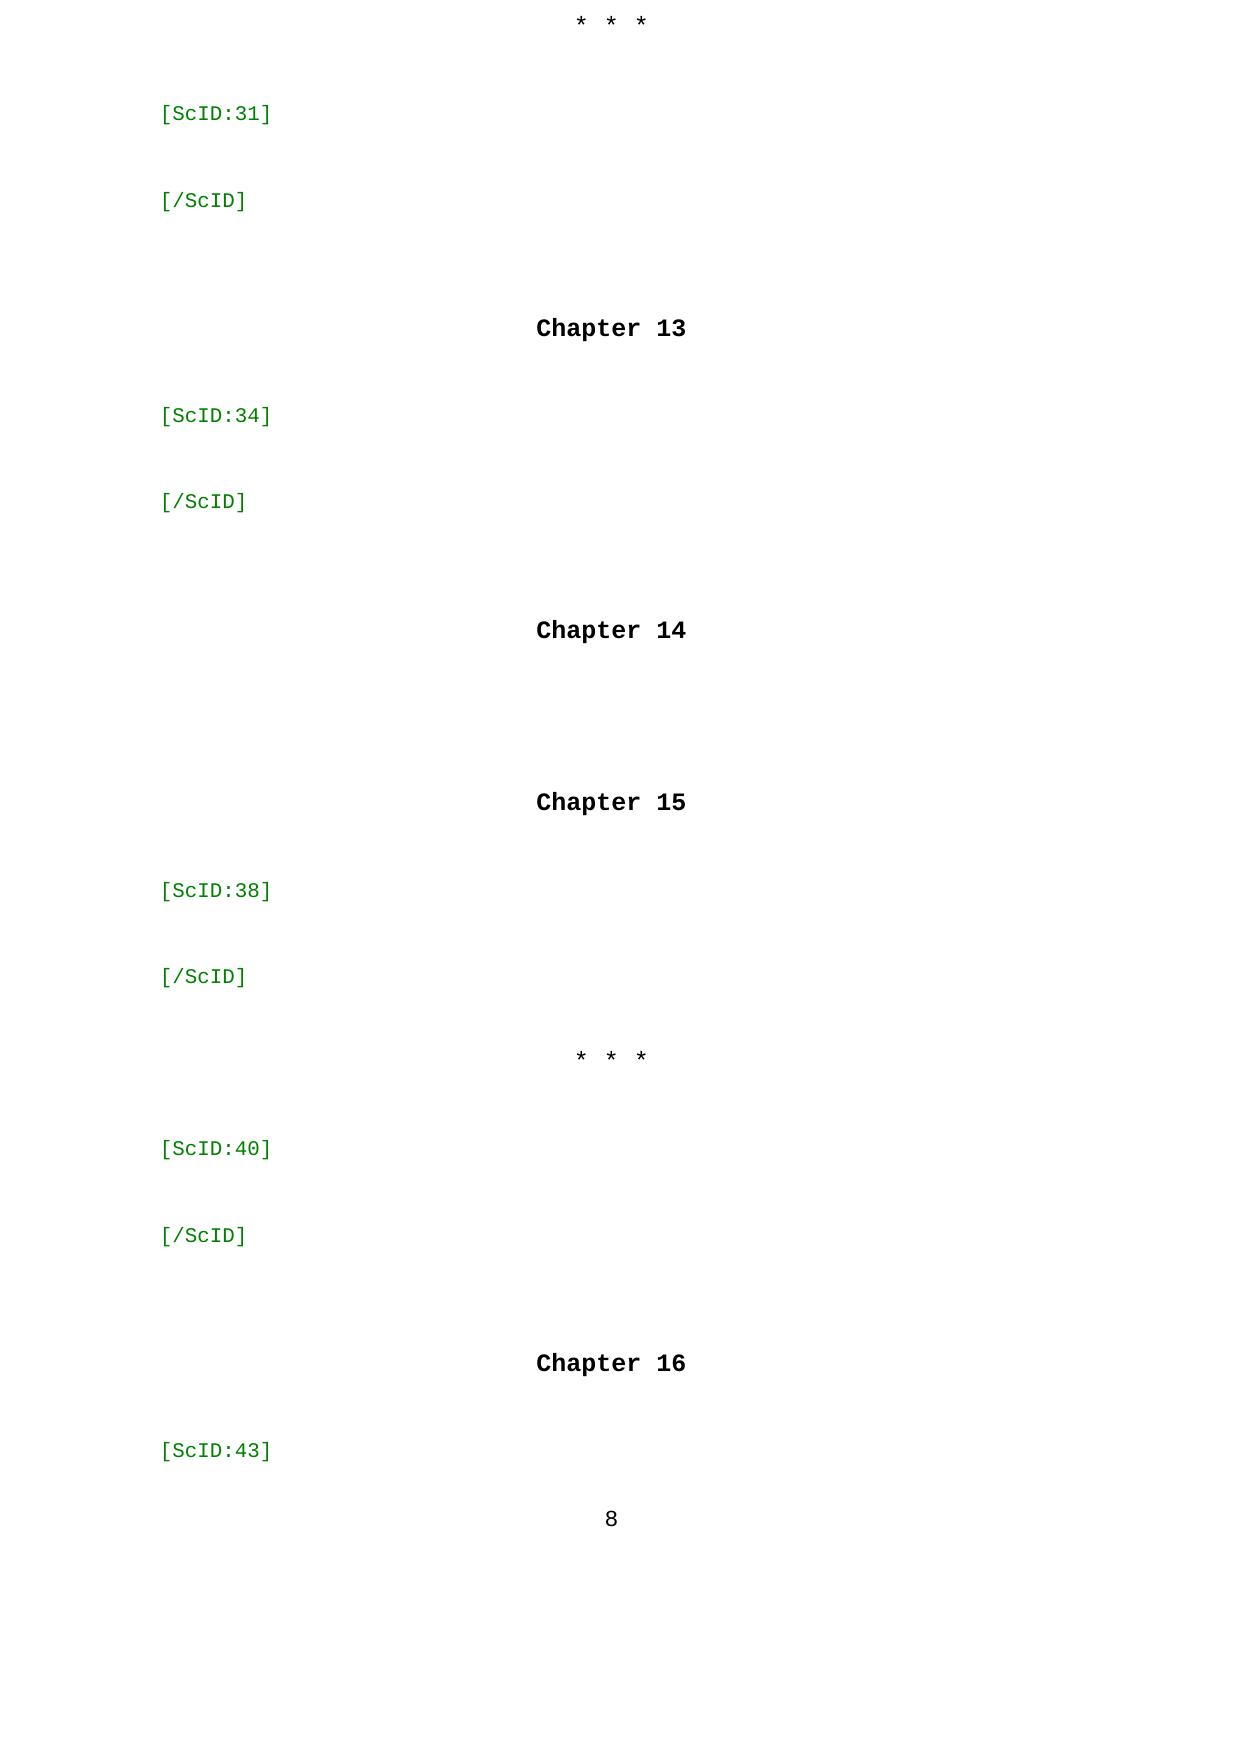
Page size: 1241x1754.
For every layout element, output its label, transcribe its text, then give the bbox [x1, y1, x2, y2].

subtitle Chapter 14 [159, 604, 1063, 647]
text [ScID:34] [159, 388, 1063, 431]
subtitle Chapter 16 [159, 1337, 1063, 1380]
subtitle * * * [159, 1035, 1063, 1078]
subtitle * * * [159, 0, 1063, 43]
subtitle Chapter 13 [159, 302, 1063, 345]
text [/ScID] [159, 1207, 1063, 1251]
text [ScID:43] [159, 1423, 1063, 1466]
text [ScID:40] [159, 1121, 1063, 1164]
text [/ScID] [159, 949, 1063, 992]
subtitle Chapter 15 [159, 776, 1063, 819]
text [ScID:38] [159, 862, 1063, 906]
text [/ScID] [159, 474, 1063, 517]
text [ScID:31] [159, 86, 1063, 129]
text [/ScID] [159, 172, 1063, 216]
